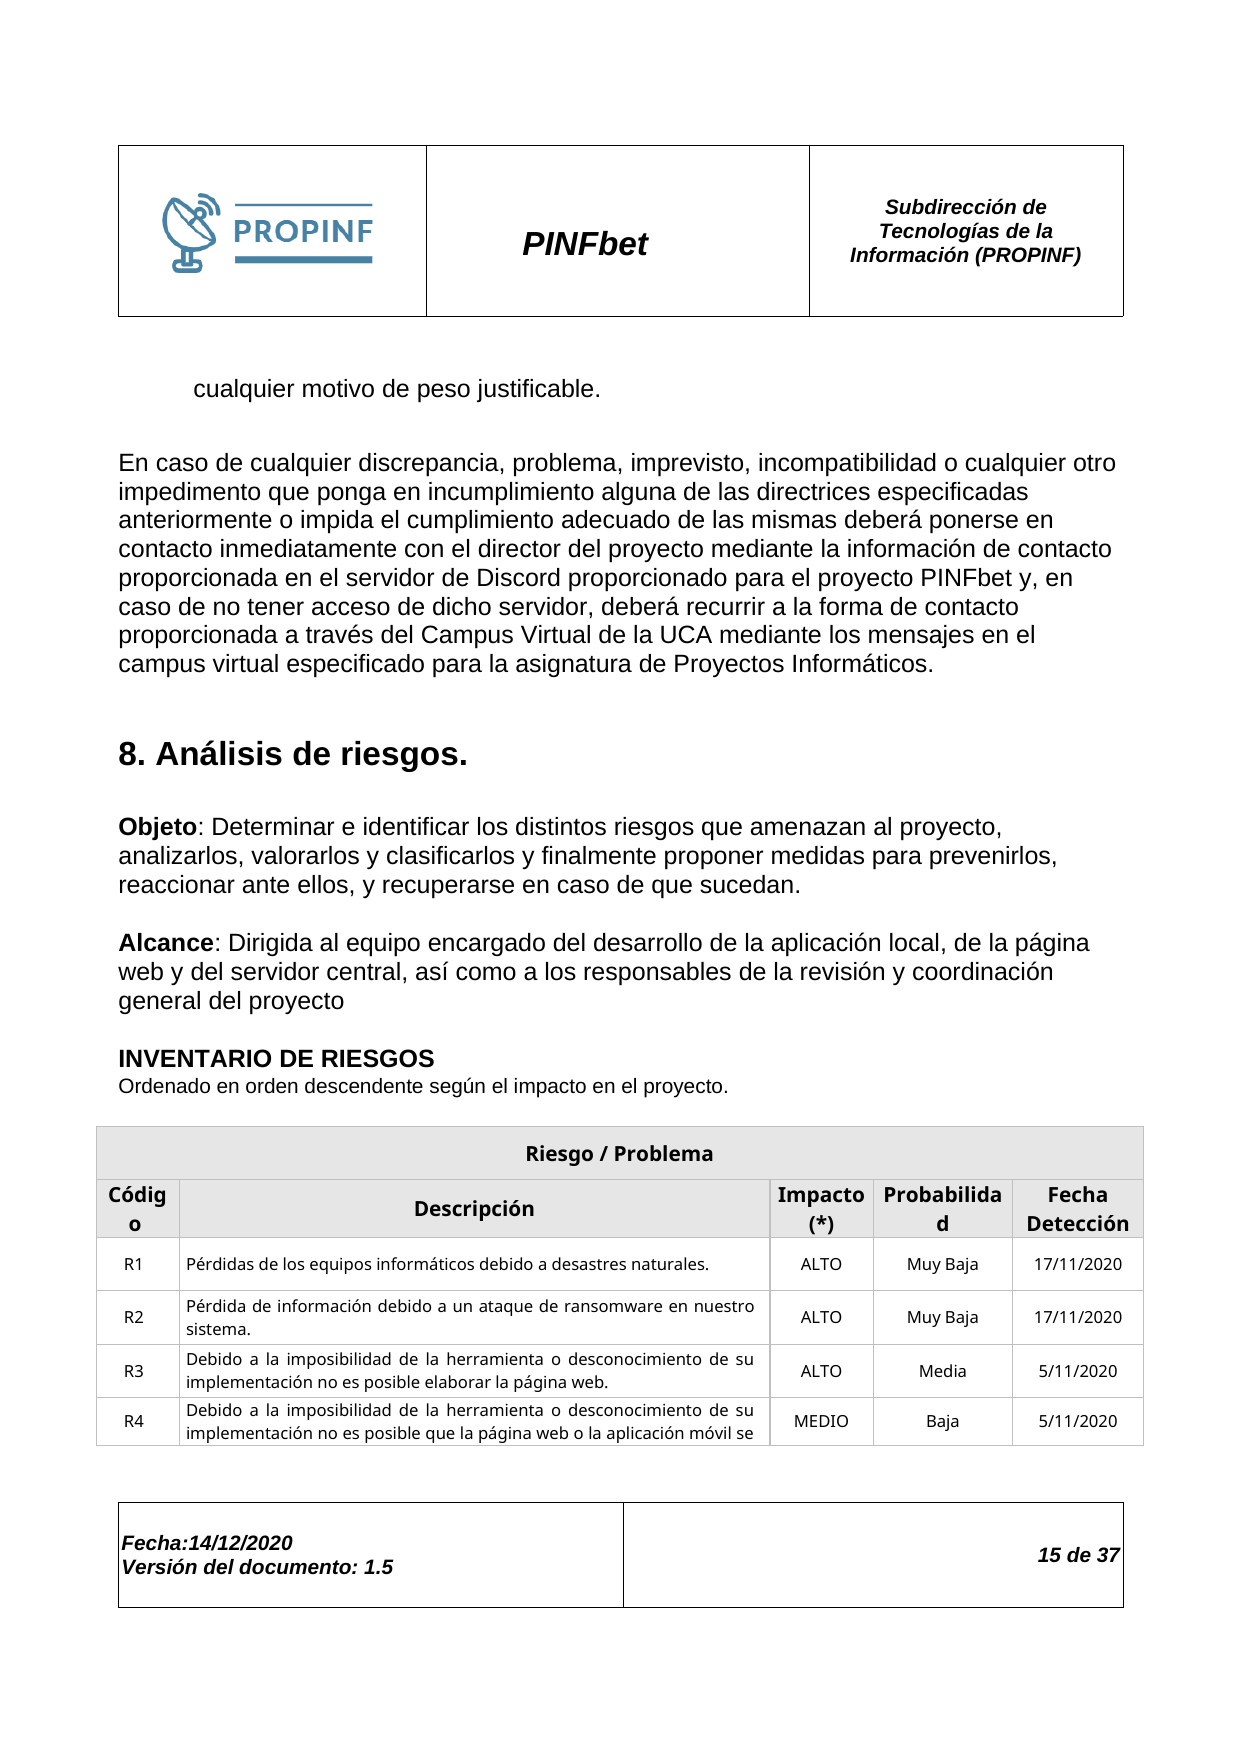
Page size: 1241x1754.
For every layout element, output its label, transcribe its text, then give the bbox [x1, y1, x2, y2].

text Objeto: Determinar e identificar los distintos riesgos que amenazan al proyecto, analizarlos, valorarlos y clasificarlos y finalmente proponer medidas para prevenirlos, reaccionar ante ellos, y recuperarse en caso de que sucedan. [118, 812, 1122, 898]
text Alcance: Dirigida al equipo encargado del desarrollo de la aplicación local, de la página web y del servidor central, así como a los responsables de la revisión y coordinación general del proyecto [118, 928, 1122, 1014]
table_cell R2 [97, 1291, 179, 1343]
table_cell R1 [97, 1238, 179, 1290]
table_cell 5/11/2020 [1013, 1398, 1143, 1445]
table_cell Descripción [180, 1180, 769, 1237]
picture [126, 170, 414, 301]
table_cell Debido a la imposibilidad de la herramienta o desconocimiento de su implementación no es posible que la página web o la aplicación móvil se [180, 1398, 769, 1445]
table_cell Impacto (*) [771, 1180, 873, 1237]
table_cell MEDIO [771, 1398, 873, 1445]
table_cell R3 [97, 1345, 179, 1397]
table_cell ALTO [771, 1291, 873, 1343]
table_cell Pérdidas de los equipos informáticos debido a desastres naturales. [180, 1238, 769, 1290]
table_cell Fecha Detección [1013, 1180, 1143, 1237]
text 8. Análisis de riesgos. [118, 734, 1122, 773]
table_cell Muy Baja [874, 1291, 1012, 1343]
table_cell 5/11/2020 [1013, 1345, 1143, 1397]
table_header Riesgo / Problema [97, 1127, 1143, 1179]
text Ordenado en orden descendente según el impacto en el proyecto. [118, 1073, 1122, 1097]
table_cell Probabilidad [874, 1180, 1012, 1237]
table_cell 17/11/2020 [1013, 1291, 1143, 1343]
table_cell Debido a la imposibilidad de la herramienta o desconocimiento de su implementación no es posible elaborar la página web. [180, 1345, 769, 1397]
text INVENTARIO DE RIESGOS [118, 1044, 1122, 1073]
table_cell 17/11/2020 [1013, 1238, 1143, 1290]
text En caso de cualquier discrepancia, problema, imprevisto, incompatibilidad o cualquier otro impedimento que ponga en incumplimiento alguna de las directrices especificadas anteriormente o impida el cumplimiento adecuado de las mismas deberá ponerse en contacto inmediatamente con el director del proyecto mediante la información de contacto proporcionada en el servidor de Discord proporcionado para el proyecto PINFbet y, en caso de no tener acceso de dicho servidor, deberá recurrir a la forma de contacto proporcionada a través del Campus Virtual de la UCA mediante los mensajes en el campus virtual especificado para la asignatura de Proyectos Informáticos. [118, 448, 1122, 678]
table_cell ALTO [771, 1238, 873, 1290]
table_cell Baja [874, 1398, 1012, 1445]
list cualquier motivo de peso justificable. [156, 374, 1122, 402]
table_cell Muy Baja [874, 1238, 1012, 1290]
table_cell Pérdida de información debido a un ataque de ransomware en nuestro sistema. [180, 1291, 769, 1343]
table_cell Media [874, 1345, 1012, 1397]
table_cell ALTO [771, 1345, 873, 1397]
table_cell Código [97, 1180, 179, 1237]
table_cell R4 [97, 1398, 179, 1445]
